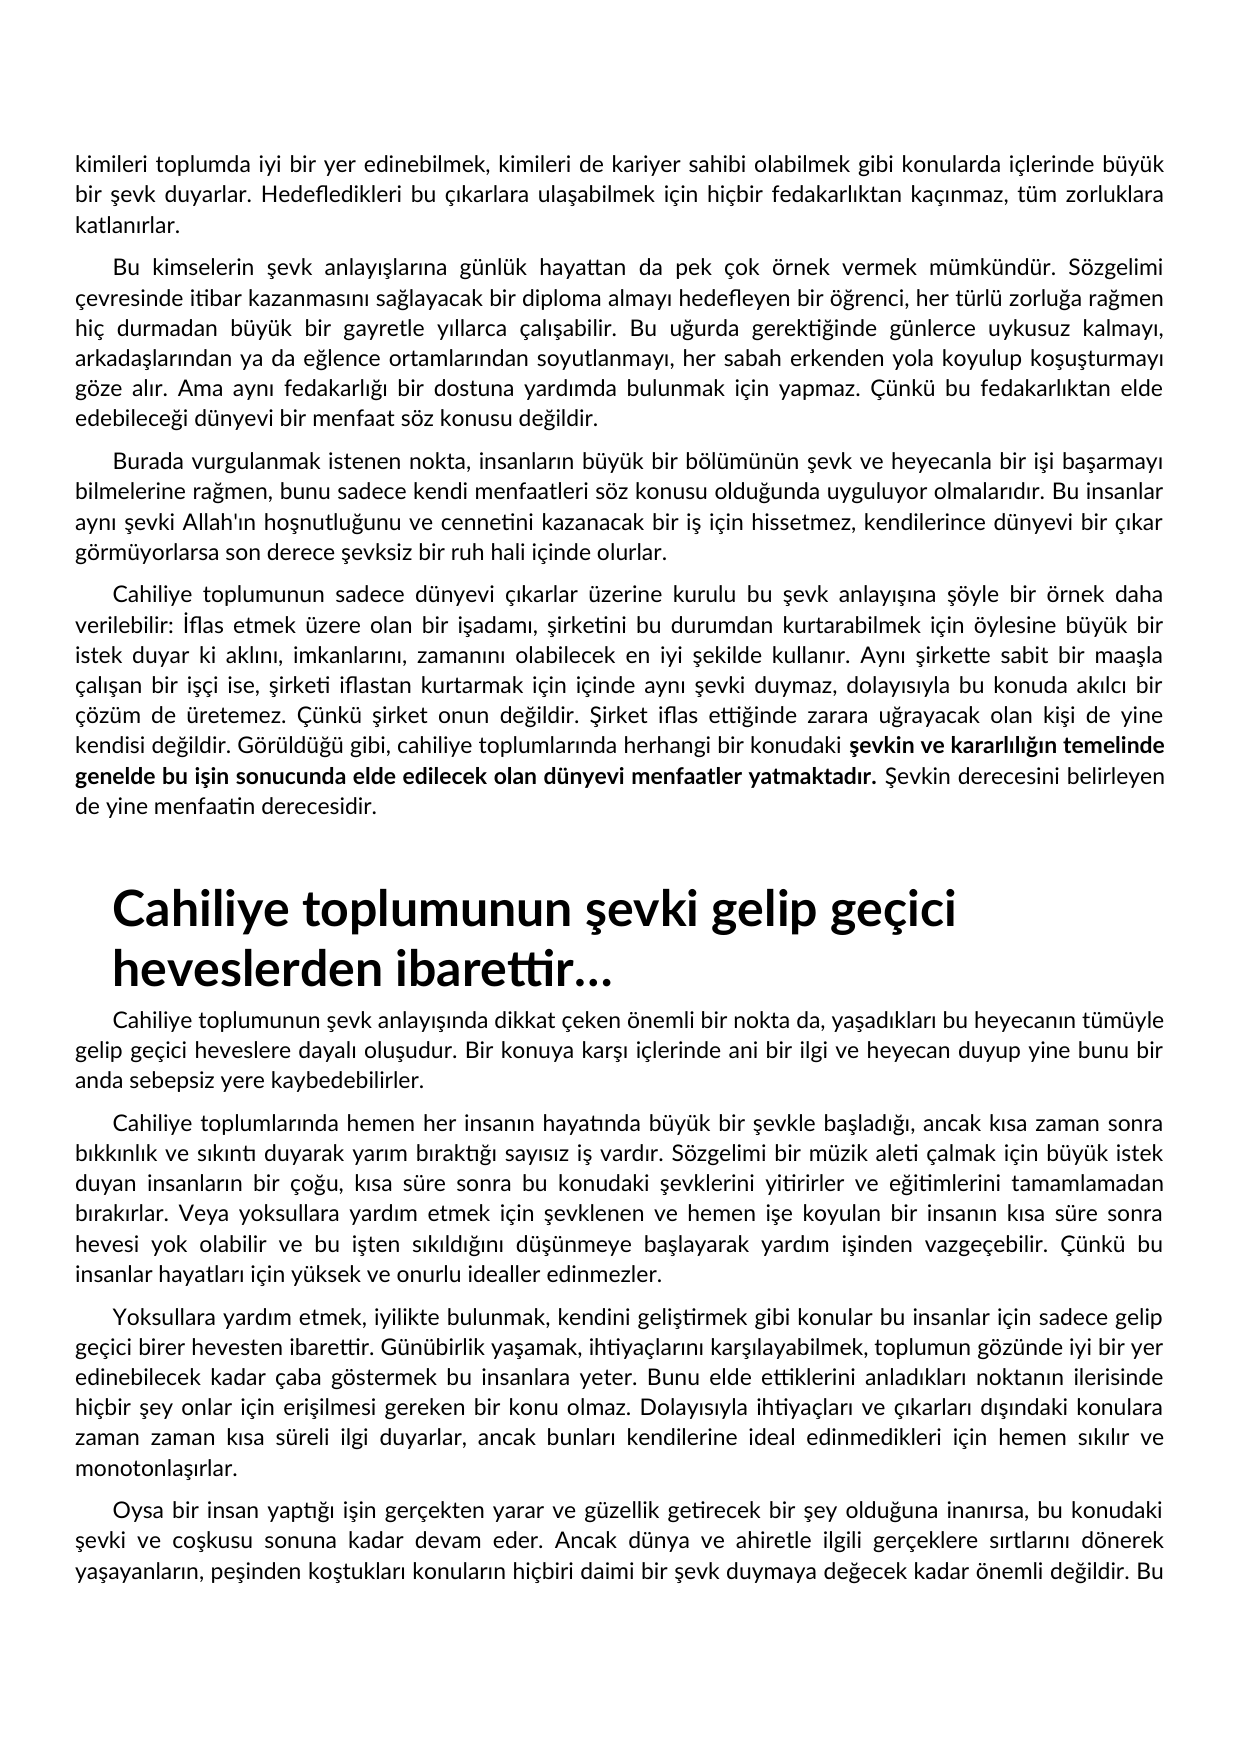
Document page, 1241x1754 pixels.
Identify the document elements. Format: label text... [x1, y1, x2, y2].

text Oysa bir insan yaptığı işin gerçekten yarar ve güzellik getirecek bir şey olduğuna inanırsa, bu konudaki şevki ve coşkusu sonuna kadar devam eder. Ancak dünya ve ahiretle ilgili gerçeklere sırtlarını dönerek yaşayanların, peşinden koştukları konuların hiçbiri daimi bir şevk duymaya değecek kadar önemli değildir. Bu [75, 1496, 1165, 1584]
text Cahiliye toplumunun şevk anlayışında dikkat çeken önemli bir nokta da, yaşadıkları bu heyecanın tümüyle gelip geçici heveslere dayalı oluşudur. Bir konuya karşı içlerinde ani bir ilgi ve heyecan duyup yine bunu bir anda sebepsiz yere kaybedebilirler. [75, 1005, 1165, 1093]
text Bu kimselerin şevk anlayışlarına günlük hayattan da pek çok örnek vermek mümkündür. Sözgelimi çevresinde itibar kazanmasını sağlayacak bir diploma almayı hedefleyen bir öğrenci, her türlü zorluğa rağmen hiç durmadan büyük bir gayretle yıllarca çalışabilir. Bu uğurda gerektiğinde günlerce uykusuz kalmayı, arkadaşlarından ya da eğlence ortamlarından soyutlanmayı, her sabah erkenden yola koyulup koşuşturmayı göze alır. Ama aynı fedakarlığı bir dostuna yardımda bulunmak için yapmaz. Çünkü bu fedakarlıktan elde edebileceği dünyevi bir menfaat söz konusu değildir. [75, 253, 1165, 432]
text Cahiliye toplumunun sadece dünyevi çıkarlar üzerine kurulu bu şevk anlayışına şöyle bir örnek daha verilebilir: İflas etmek üzere olan bir işadamı, şirketini bu durumdan kurtarabilmek için öylesine büyük bir istek duyar ki aklını, imkanlarını, zamanını olabilecek en iyi şekilde kullanır. Aynı şirkette sabit bir maaşla çalışan bir işçi ise, şirketi iflastan kurtarmak için içinde aynı şevki duymaz, dolayısıyla bu konuda akılcı bir çözüm de üretemez. Çünkü şirket onun değildir. Şirket iflas ettiğinde zarara uğrayacak olan kişi de yine kendisi değildir. Görüldüğü gibi, cahiliye toplumlarında herhangi bir konudaki şevkin ve kararlılığın temelinde genelde bu işin sonucunda elde edilecek olan dünyevi menfaatler yatmaktadır. Şevkin derecesini belirleyen de yine menfaatin derecesidir. [75, 580, 1165, 819]
text Yoksullara yardım etmek, iyilikte bulunmak, kendini geliştirmek gibi konular bu insanlar için sadece gelip geçici birer hevesten ibarettir. Günübirlik yaşamak, ihtiyaçlarını karşılayabilmek, toplumun gözünde iyi bir yer edinebilecek kadar çaba göstermek bu insanlara yeter. Bunu elde ettiklerini anladıkları noktanın ilerisinde hiçbir şey onlar için erişilmesi gereken bir konu olmaz. Dolayısıyla ihtiyaçları ve çıkarları dışındaki konulara zaman zaman kısa süreli ilgi duyarlar, ancak bunları kendilerine ideal edinmedikleri için hemen sıkılır ve monotonlaşırlar. [75, 1302, 1165, 1481]
text kimileri toplumda iyi bir yer edinebilmek, kimileri de kariyer sahibi olabilmek gibi konularda içlerinde büyük bir şevk duyarlar. Hedefledikleri bu çıkarlara ulaşabilmek için hiçbir fedakarlıktan kaçınmaz, tüm zorluklara katlanırlar. [75, 150, 1165, 238]
text Cahiliye toplumlarında hemen her insanın hayatında büyük bir şevkle başladığı, ancak kısa zaman sonra bıkkınlık ve sıkıntı duyarak yarım bıraktığı sayısız iş vardır. Sözgelimi bir müzik aleti çalmak için büyük istek duyan insanların bir çoğu, kısa süre sonra bu konudaki şevklerini yitirirler ve eğitimlerini tamamlamadan bırakırlar. Veya yoksullara yardım etmek için şevklenen ve hemen işe koyulan bir insanın kısa süre sonra hevesi yok olabilir ve bu işten sıkıldığını düşünmeye başlayarak yardım işinden vazgeçebilir. Çünkü bu insanlar hayatları için yüksek ve onurlu idealler edinmezler. [75, 1108, 1165, 1287]
subtitle Cahiliye toplumunun şevki gelip geçici heveslerden ibarettir… [112, 877, 1165, 997]
text Burada vurgulanmak istenen nokta, insanların büyük bir bölümünün şevk ve heyecanla bir işi başarmayı bilmelerine rağmen, bunu sadece kendi menfaatleri söz konusu olduğunda uyguluyor olmalarıdır. Bu insanlar aynı şevki Allah'ın hoşnutluğunu ve cennetini kazanacak bir iş için hissetmez, kendilerince dünyevi bir çıkar görmüyorlarsa son derece şevksiz bir ruh hali içinde olurlar. [75, 447, 1165, 565]
